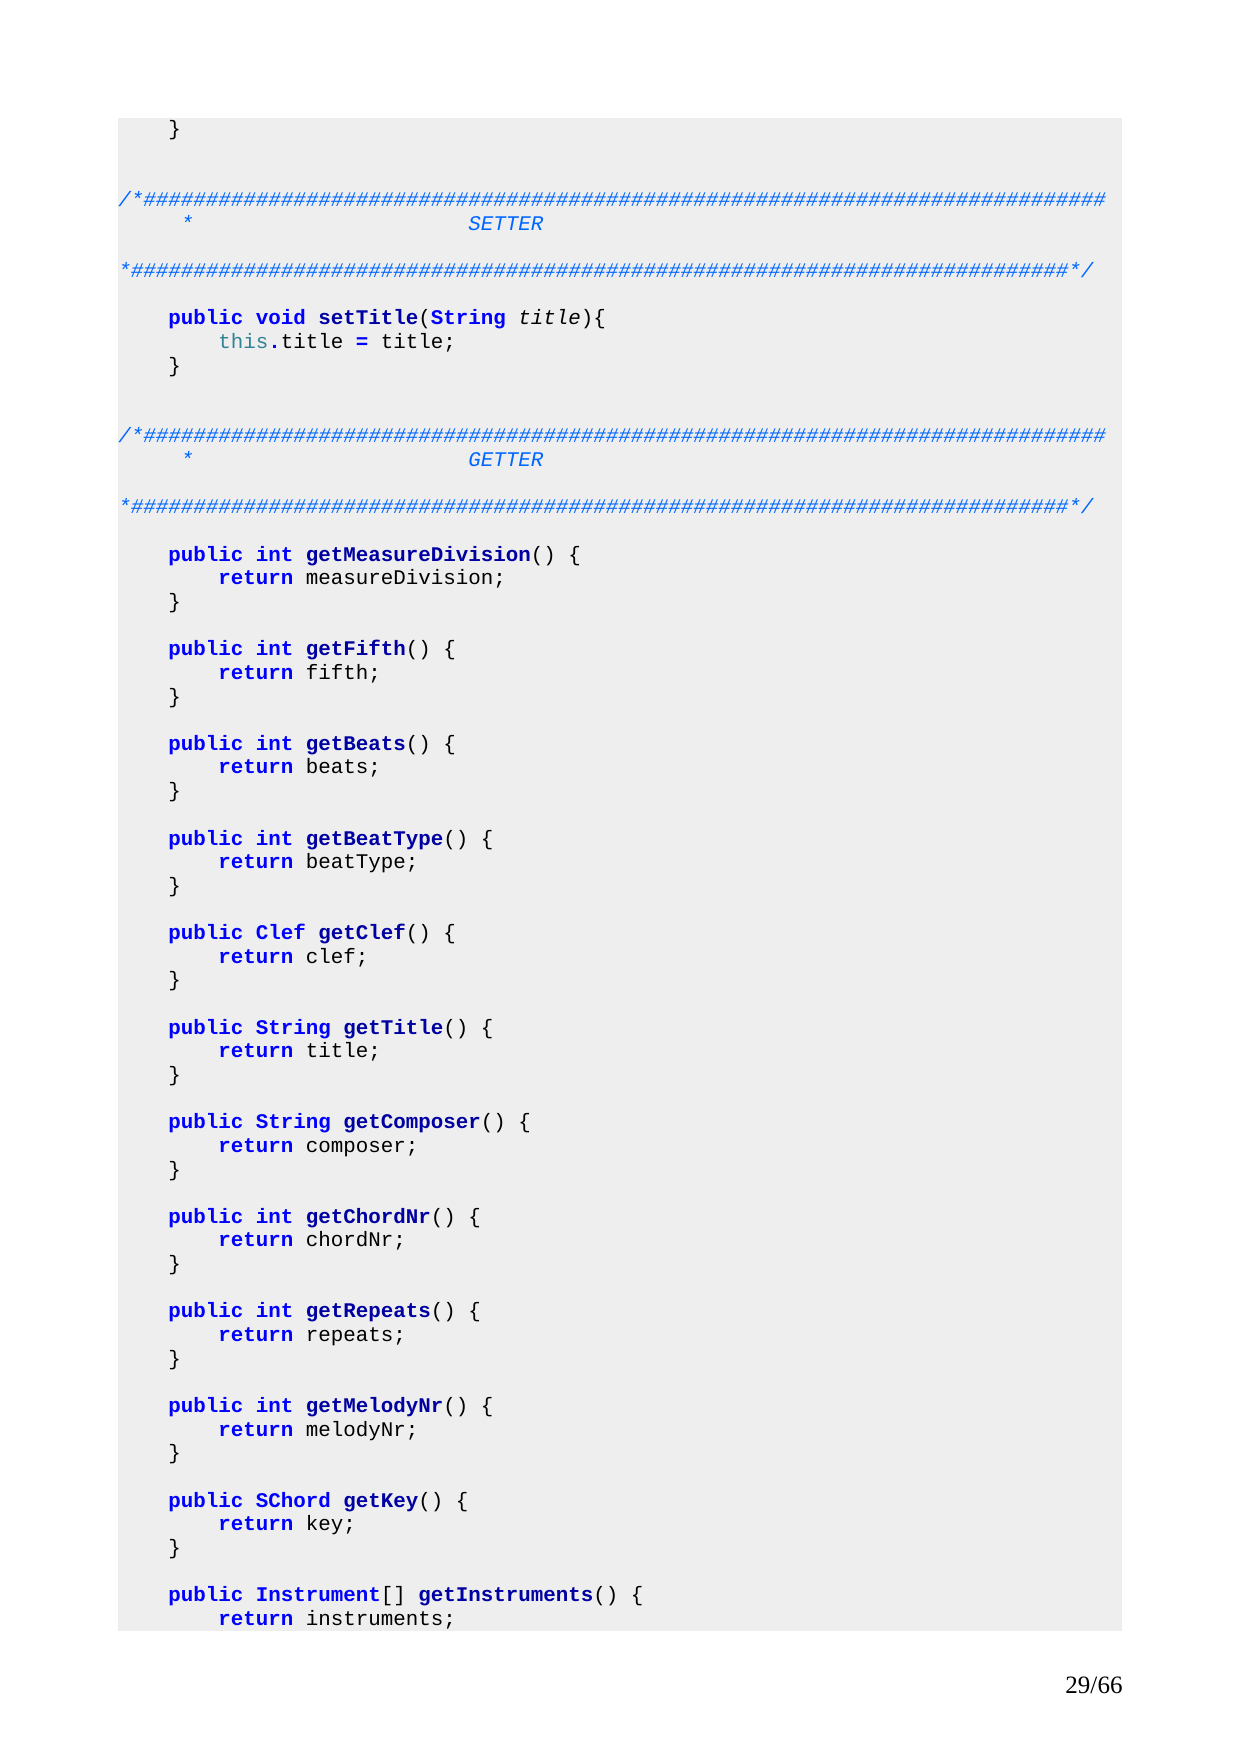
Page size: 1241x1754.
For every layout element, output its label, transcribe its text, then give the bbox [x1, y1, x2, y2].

text } [118, 875, 1122, 898]
text } [118, 1537, 1122, 1561]
text public int getBeats() { [118, 733, 1122, 757]
text } [118, 780, 1122, 804]
text } [118, 1442, 1122, 1466]
text public int getFifth() { [118, 638, 1122, 662]
text *###########################################################################*/ [118, 473, 1122, 520]
text return beats; [118, 757, 1122, 780]
text } [118, 354, 1122, 378]
text } [118, 591, 1122, 615]
text * SETTER [118, 213, 1122, 236]
text return fifth; [118, 662, 1122, 686]
text } [118, 686, 1122, 709]
text return melodyNr; [118, 1419, 1122, 1442]
text this.title = title; [118, 331, 1122, 354]
text public Clef getClef() { [118, 922, 1122, 946]
text public int getChordNr() { [118, 1206, 1122, 1229]
text } [118, 1348, 1122, 1371]
text public int getRepeats() { [118, 1300, 1122, 1324]
text } [118, 118, 1122, 142]
text *###########################################################################*/ [118, 236, 1122, 284]
text public String getComposer() { [118, 1111, 1122, 1135]
text return composer; [118, 1135, 1122, 1158]
text } [118, 969, 1122, 993]
text return instruments; [118, 1608, 1122, 1631]
text } [118, 1064, 1122, 1088]
text return chordNr; [118, 1229, 1122, 1253]
text public int getMeasureDivision() { [118, 544, 1122, 567]
text return title; [118, 1040, 1122, 1064]
text return key; [118, 1513, 1122, 1537]
text } [118, 1253, 1122, 1277]
text return measureDivision; [118, 567, 1122, 591]
text public void setTitle(String title){ [118, 307, 1122, 331]
text /*############################################################################# [118, 402, 1122, 449]
text * GETTER [118, 449, 1122, 473]
text public int getBeatType() { [118, 827, 1122, 851]
text } [118, 1158, 1122, 1182]
text return clef; [118, 946, 1122, 969]
text public int getMelodyNr() { [118, 1395, 1122, 1419]
text public SChord getKey() { [118, 1489, 1122, 1513]
text return beatType; [118, 851, 1122, 875]
text public String getTitle() { [118, 1017, 1122, 1040]
text public Instrument[] getInstruments() { [118, 1584, 1122, 1608]
text /*############################################################################# [118, 165, 1122, 213]
text return repeats; [118, 1324, 1122, 1348]
